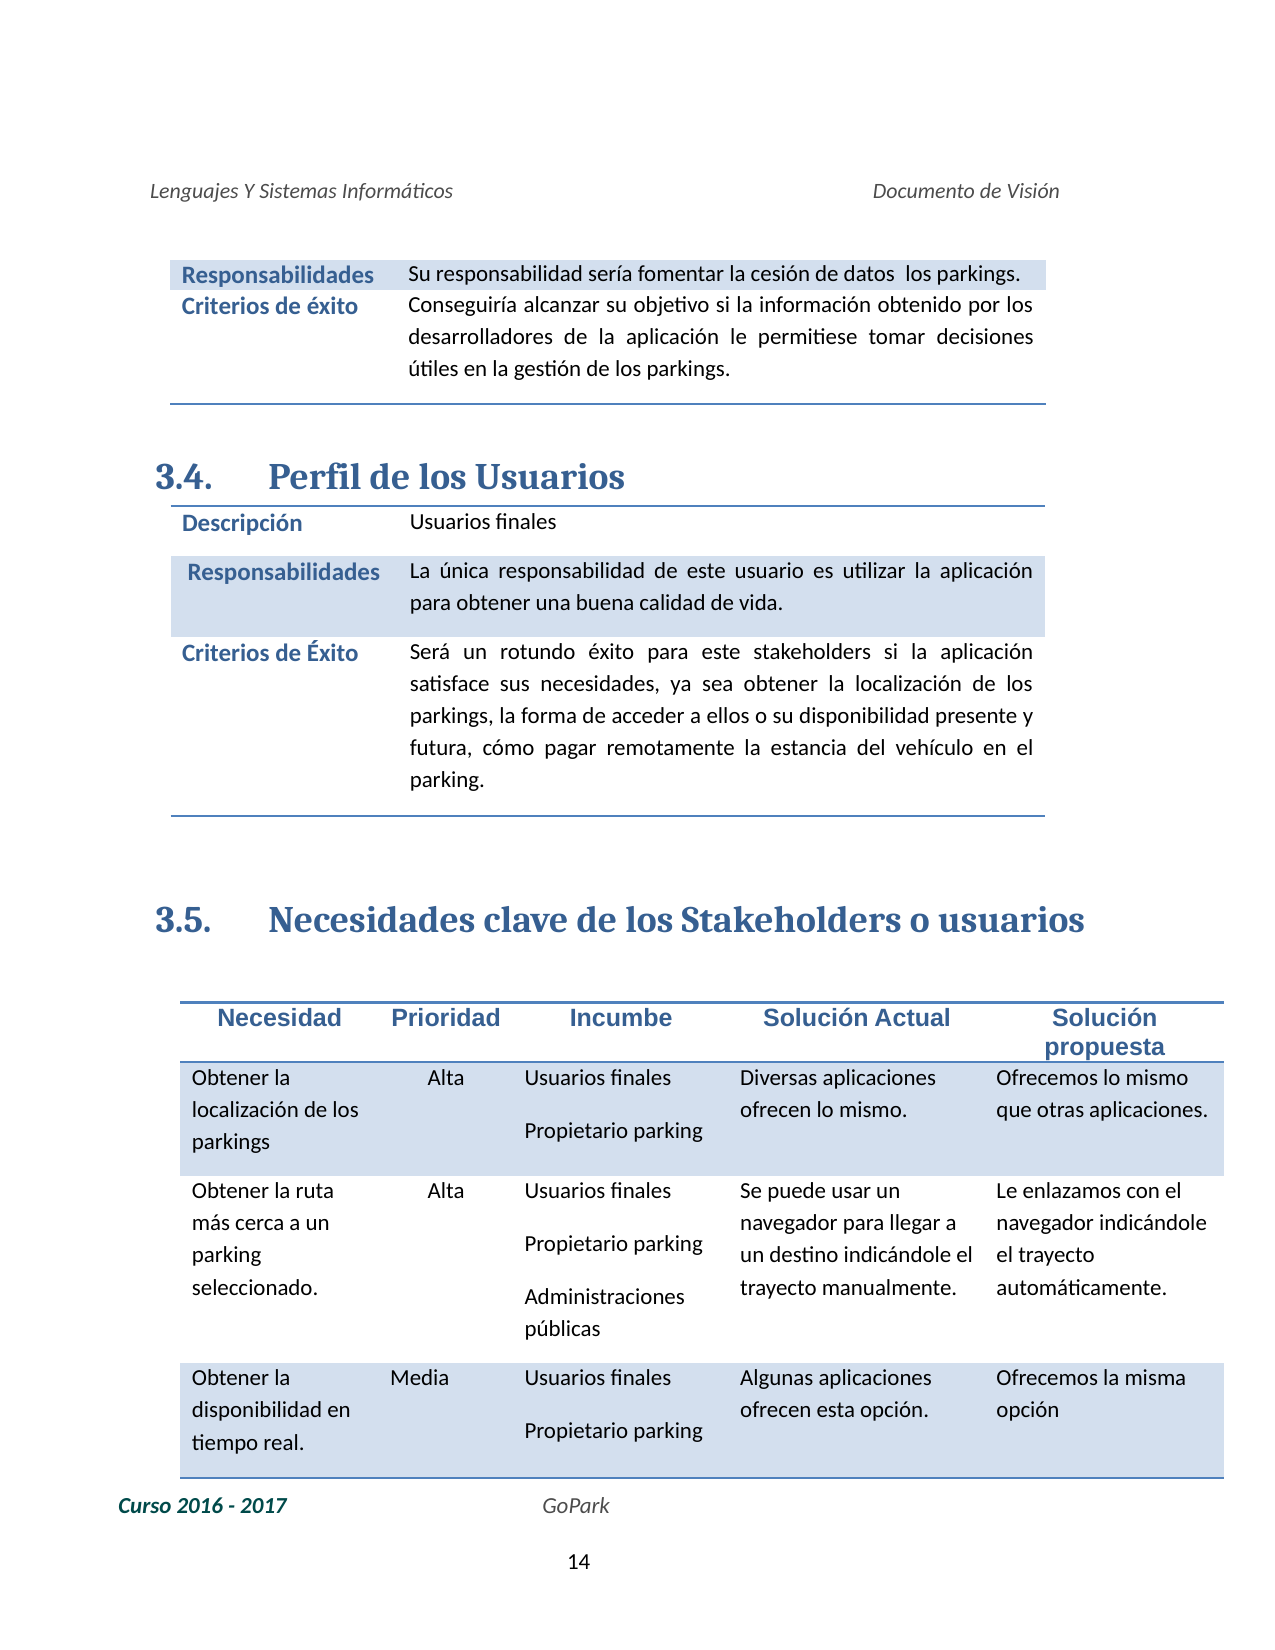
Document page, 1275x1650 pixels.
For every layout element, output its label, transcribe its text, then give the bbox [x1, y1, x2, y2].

table_cell Usuarios finales Propietario parking [513, 1063, 729, 1176]
table_cell Diversas aplicaciones ofrecen lo mismo. [729, 1063, 985, 1176]
list Necesidades clave de los Stakeholders o usuarios [156, 899, 1098, 942]
table_cell La única responsabilidad de este usuario es utilizar la aplicación para obtener una buena calidad de vida. [398, 556, 1045, 637]
table_cell Le enlazamos con el navegador indicándole el trayecto automáticamente. [985, 1176, 1224, 1363]
table_cell Algunas aplicaciones ofrecen esta opción. [729, 1363, 985, 1477]
table_cell Obtener la disponibilidad en tiempo real. [180, 1363, 379, 1477]
table_header Usuarios finales [398, 507, 1045, 556]
table_cell Responsabilidades [171, 556, 398, 637]
table_cell Obtener la localización de los parkings [180, 1063, 379, 1176]
table_cell Responsabilidades [170, 260, 397, 290]
table_cell Criterios de éxito [170, 290, 397, 403]
table_header Incumbe [513, 1004, 729, 1061]
table_header Descripción [171, 507, 398, 556]
table_cell Se puede usar un navegador para llegar a un destino indicándole el trayecto manualmente. [729, 1176, 985, 1363]
table_cell Su responsabilidad sería fomentar la cesión de datos los parkings. [397, 260, 1046, 290]
table_cell Media [379, 1363, 513, 1477]
table_cell Ofrecemos la misma opción [985, 1363, 1224, 1477]
list Perfil de los Usuarios [156, 455, 1098, 498]
table_header Prioridad [379, 1004, 513, 1061]
table_cell Criterios de Éxito [171, 637, 398, 814]
table_cell Alta [379, 1176, 513, 1363]
table_cell Usuarios finales Propietario parking [513, 1363, 729, 1477]
table_cell Alta [379, 1063, 513, 1176]
table_cell Será un rotundo éxito para este stakeholders si la aplicación satisface sus necesidades, ya sea obtener la localización de los parkings, la forma de acceder a ellos o su disponibilidad presente y futura, cómo pagar remotamente la estancia del vehículo en el parking. [398, 637, 1045, 814]
table_header Solución propuesta [985, 1004, 1224, 1061]
table_cell Obtener la ruta más cerca a un parking seleccionado. [180, 1176, 379, 1363]
table_header Solución Actual [729, 1004, 985, 1061]
table_cell Usuarios finales Propietario parking Administraciones públicas [513, 1176, 729, 1363]
table_cell Conseguiría alcanzar su objetivo si la información obtenido por los desarrolladores de la aplicación le permitiese tomar decisiones útiles en la gestión de los parkings. [397, 290, 1046, 403]
table_header Necesidad [180, 1004, 379, 1061]
table_cell Ofrecemos lo mismo que otras aplicaciones. [985, 1063, 1224, 1176]
